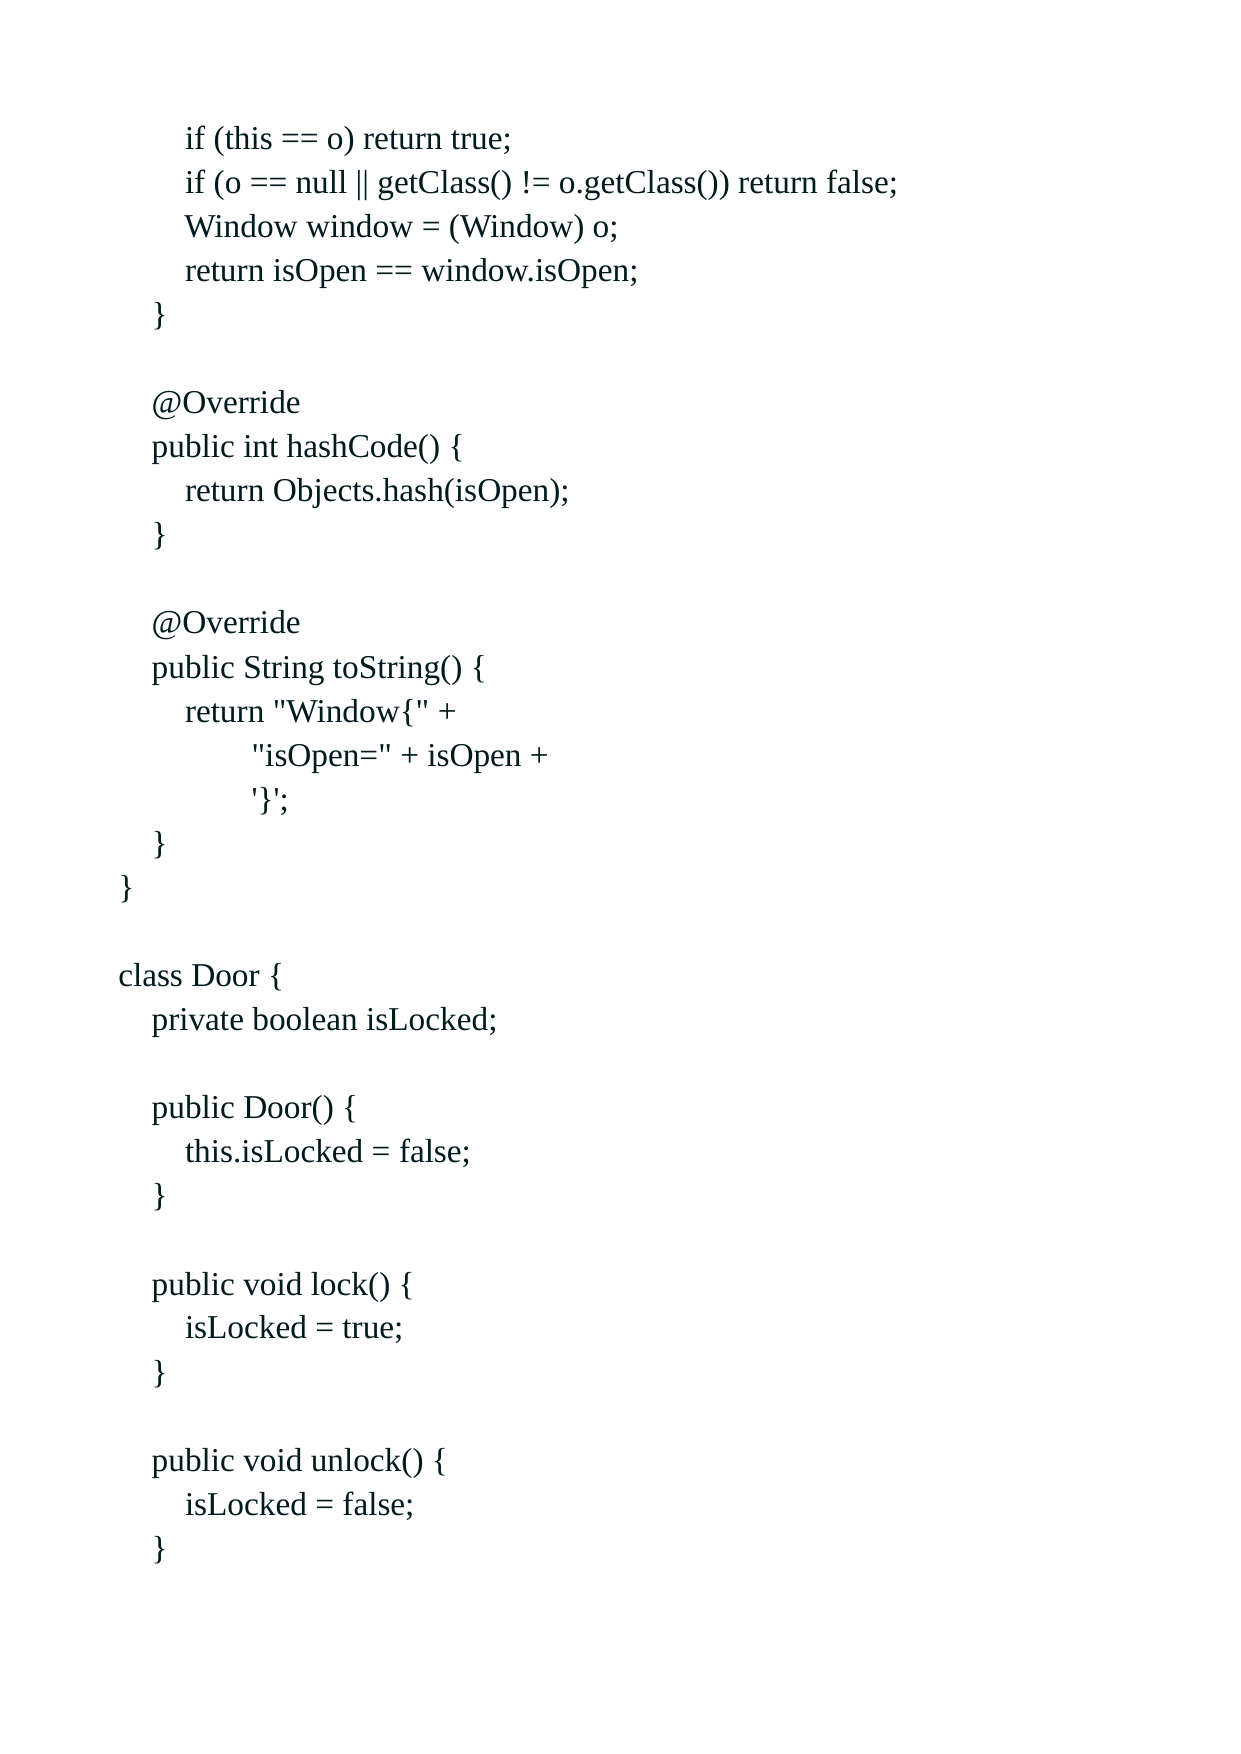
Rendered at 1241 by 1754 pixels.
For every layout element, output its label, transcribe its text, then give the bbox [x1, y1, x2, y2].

text @Override [118, 382, 1122, 421]
text } [118, 515, 1122, 553]
text "isOpen=" + isOpen + [118, 735, 1122, 773]
text private boolean isLocked; [118, 999, 1122, 1038]
text } [118, 823, 1122, 861]
text public Door() { [118, 1087, 1122, 1126]
text '}'; [118, 779, 1122, 817]
text } [118, 1176, 1122, 1214]
text this.isLocked = false; [118, 1132, 1122, 1170]
text return isOpen == window.isOpen; [118, 250, 1122, 289]
text public String toString() { [118, 647, 1122, 685]
text if (o == null || getClass() != o.getClass()) return false; [118, 162, 1122, 201]
text Window window = (Window) o; [118, 206, 1122, 244]
text } [118, 867, 1122, 906]
text isLocked = false; [118, 1484, 1122, 1522]
text class Door { [118, 955, 1122, 994]
text } [118, 1352, 1122, 1390]
text if (this == o) return true; [118, 118, 1122, 156]
text return "Window{" + [118, 691, 1122, 729]
text } [118, 1528, 1122, 1566]
text @Override [118, 603, 1122, 641]
text public int hashCode() { [118, 427, 1122, 465]
text public void unlock() { [118, 1440, 1122, 1478]
text return Objects.hash(isOpen); [118, 471, 1122, 509]
text } [118, 294, 1122, 333]
text public void lock() { [118, 1264, 1122, 1302]
text isLocked = true; [118, 1308, 1122, 1346]
